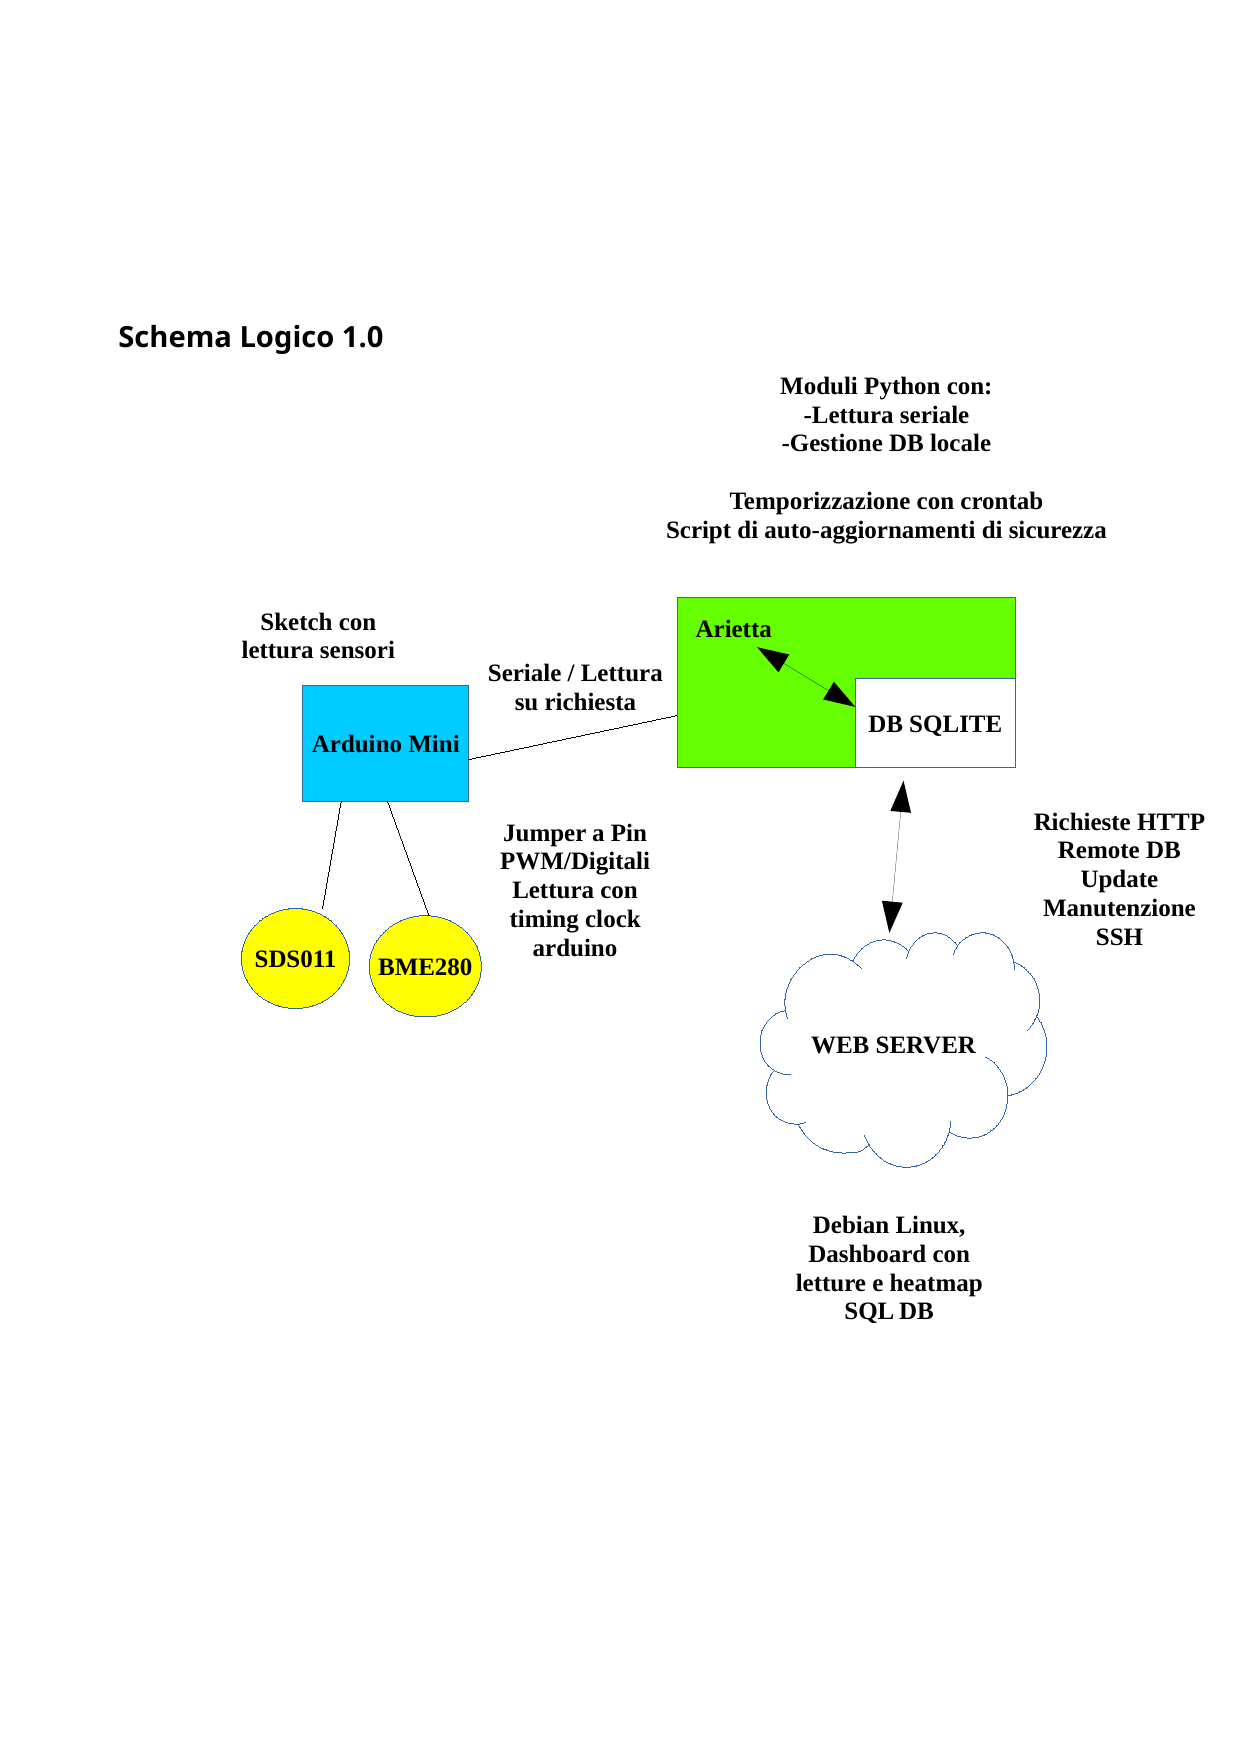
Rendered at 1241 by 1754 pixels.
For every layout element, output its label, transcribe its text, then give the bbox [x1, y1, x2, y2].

text Schema Logico 1.0 [118, 317, 1122, 356]
